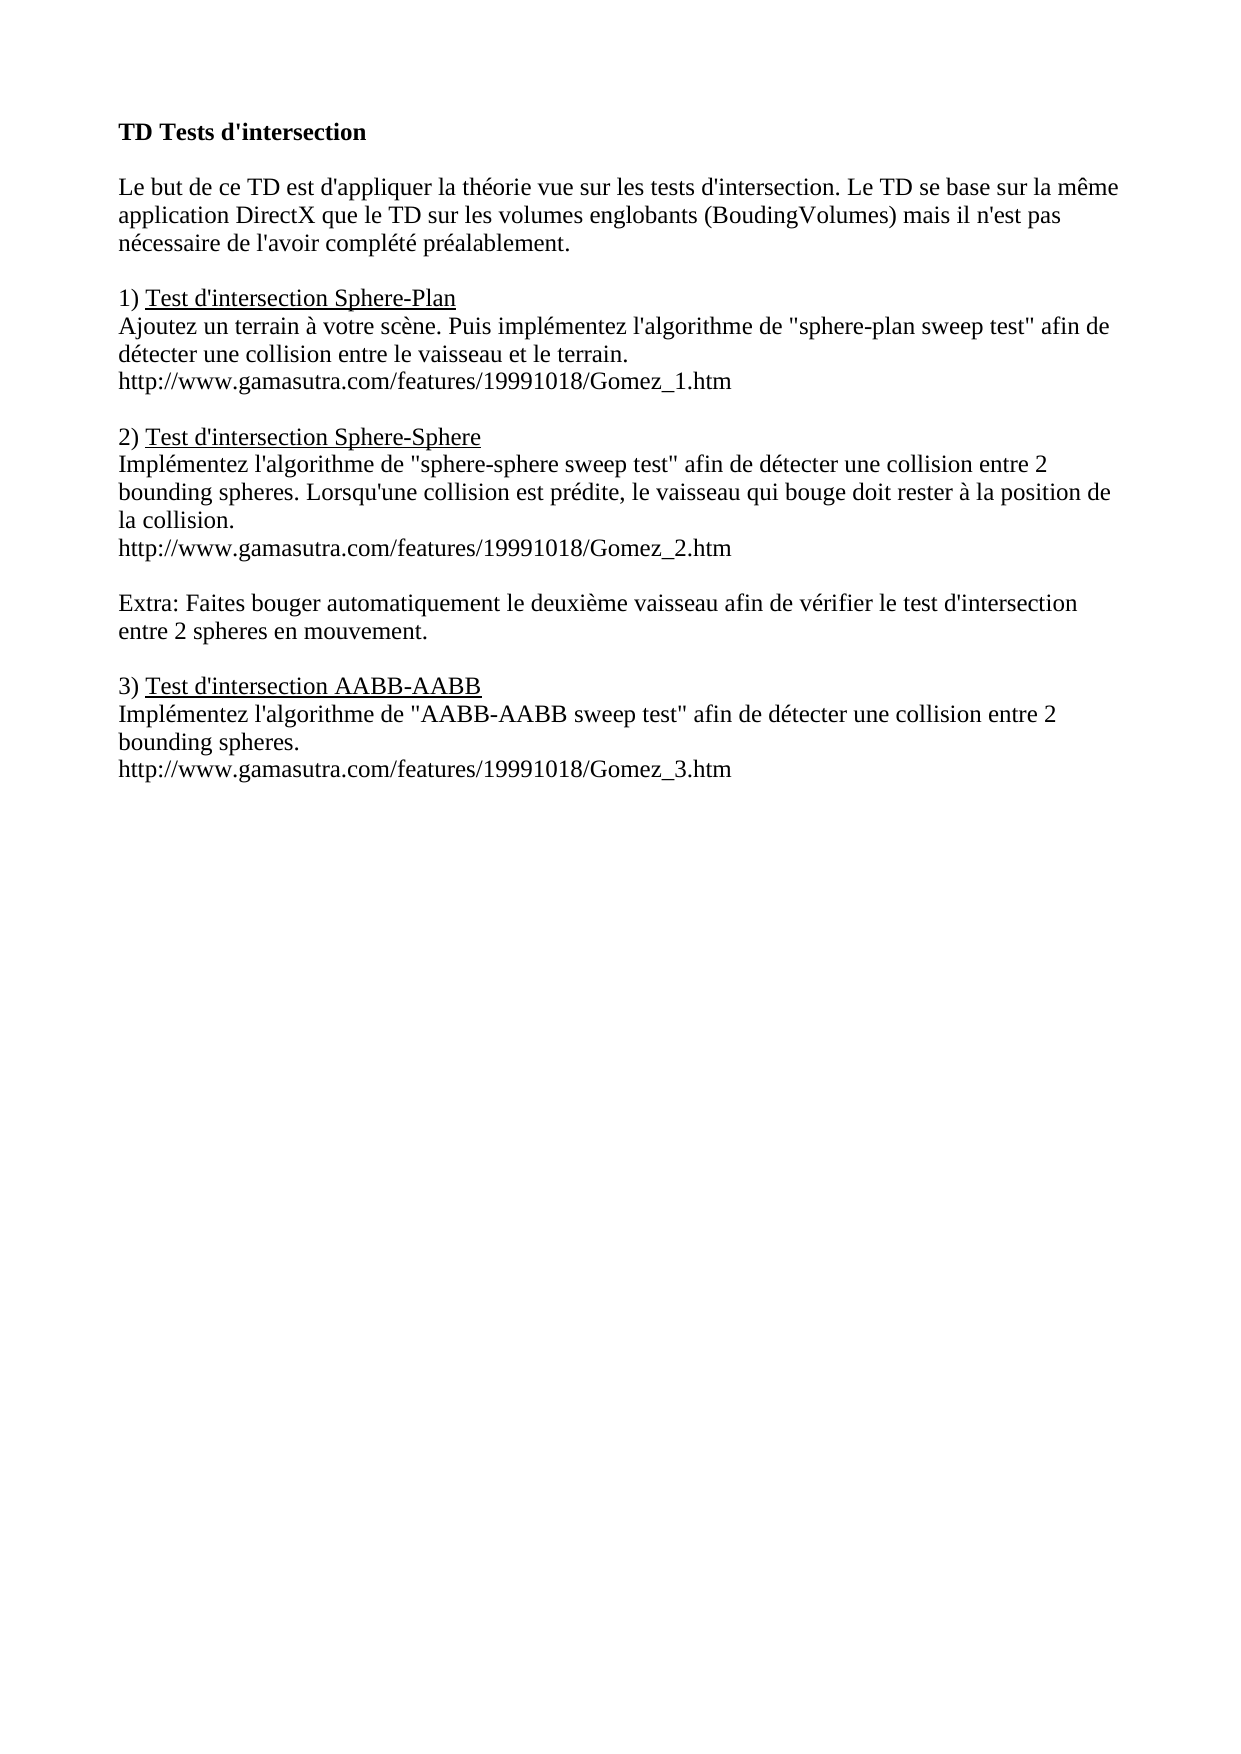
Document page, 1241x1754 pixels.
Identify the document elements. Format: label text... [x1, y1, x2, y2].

text http://www.gamasutra.com/features/19991018/Gomez_1.htm [118, 367, 1122, 395]
text Implémentez l'algorithme de "AABB-AABB sweep test" afin de détecter une collision entre 2 bounding spheres. [118, 700, 1122, 755]
text http://www.gamasutra.com/features/19991018/Gomez_2.htm [118, 534, 1122, 561]
text 3) Test d'intersection AABB-AABB [118, 672, 1122, 700]
text Le but de ce TD est d'appliquer la théorie vue sur les tests d'intersection. Le TD se base sur la même application DirectX que le TD sur les volumes englobants (BoudingVolumes) mais il n'est pas nécessaire de l'avoir complété préalablement. [118, 173, 1122, 257]
text Implémentez l'algorithme de "sphere-sphere sweep test" afin de détecter une collision entre 2 bounding spheres. Lorsqu'une collision est prédite, le vaisseau qui bouge doit rester à la position de la collision. [118, 451, 1122, 534]
text 1) Test d'intersection Sphere-Plan [118, 284, 1122, 312]
text Ajoutez un terrain à votre scène. Puis implémentez l'algorithme de "sphere-plan sweep test" afin de détecter une collision entre le vaisseau et le terrain. [118, 312, 1122, 367]
text 2) Test d'intersection Sphere-Sphere [118, 423, 1122, 451]
text Extra: Faites bouger automatiquement le deuxième vaisseau afin de vérifier le test d'intersection entre 2 spheres en mouvement. [118, 589, 1122, 644]
text http://www.gamasutra.com/features/19991018/Gomez_3.htm [118, 755, 1122, 783]
text TD Tests d'intersection [118, 118, 1122, 146]
